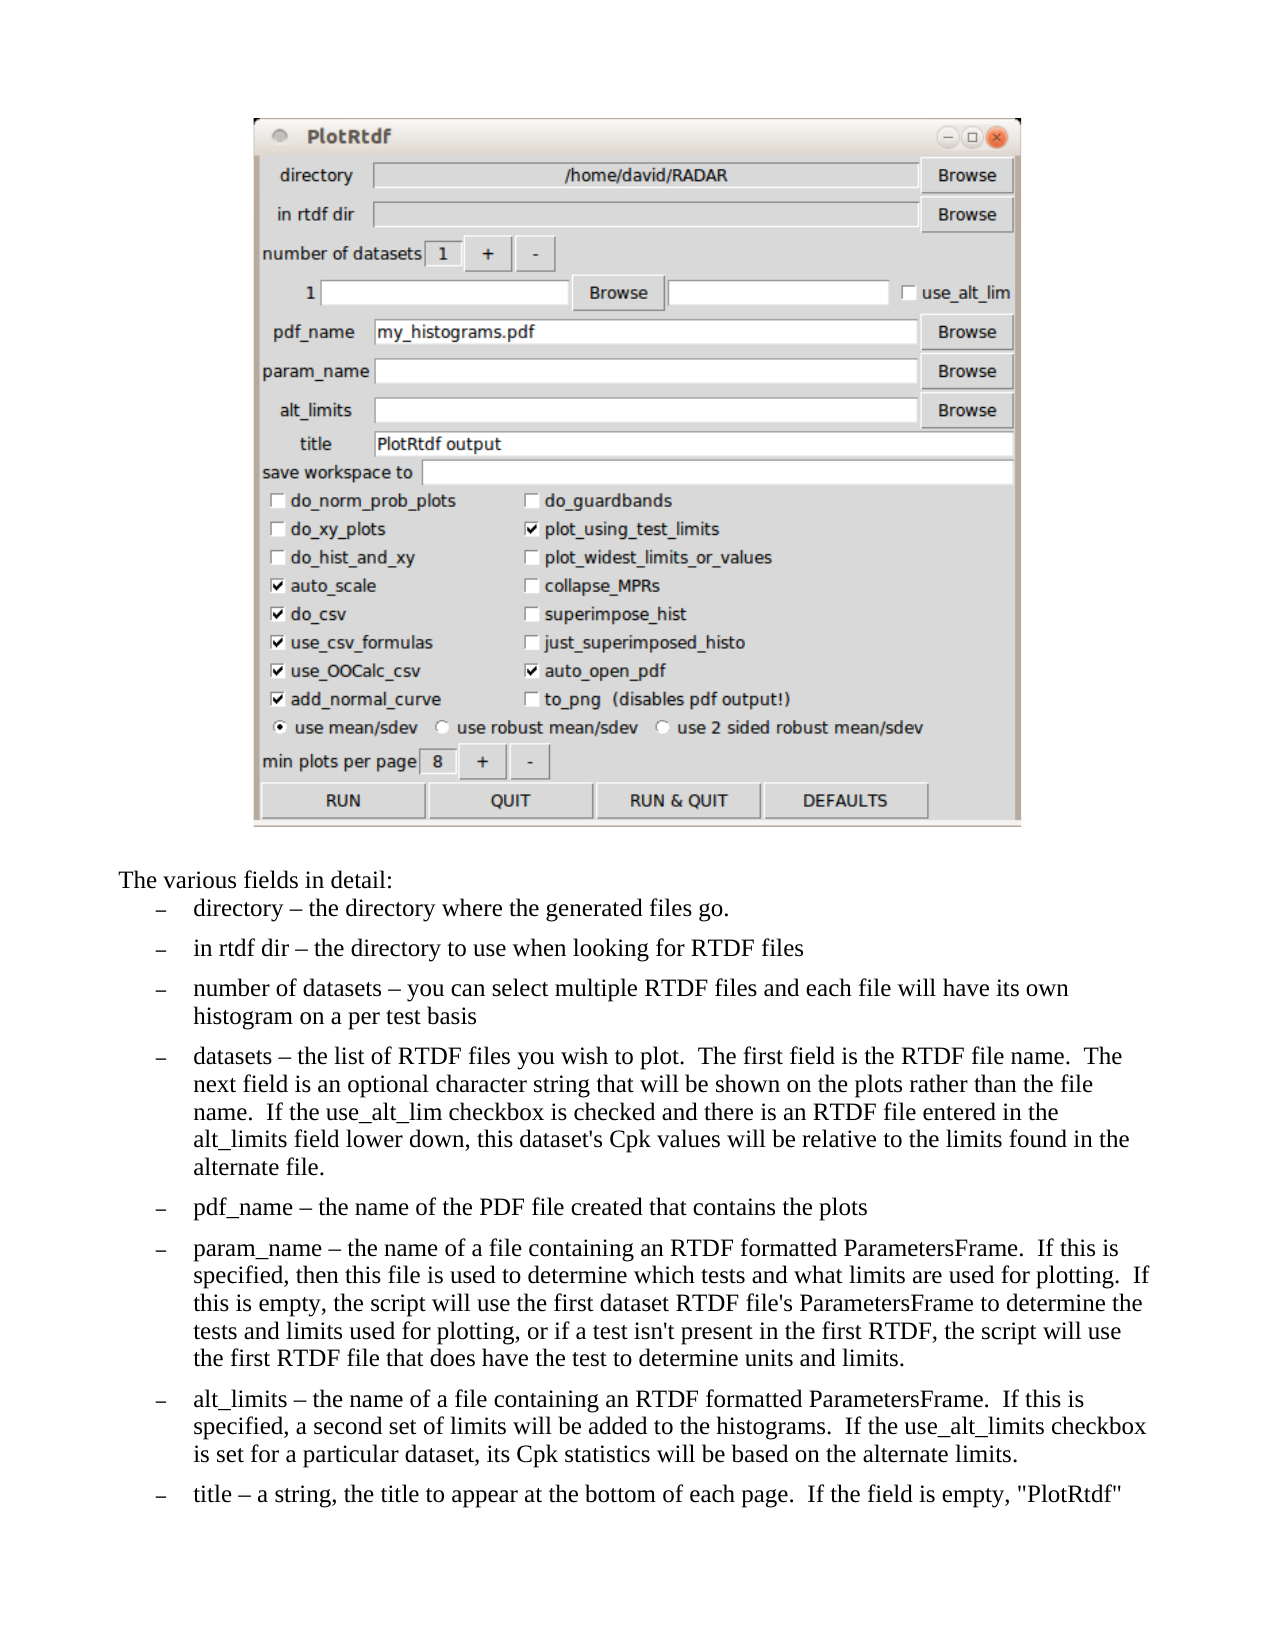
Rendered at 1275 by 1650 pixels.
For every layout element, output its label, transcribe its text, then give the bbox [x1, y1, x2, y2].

picture [253, 118, 1022, 827]
list directory – the directory where the generated files go. [156, 894, 1157, 922]
text The various fields in detail: [118, 866, 1157, 894]
list alt_limits – the name of a file containing an RTDF formatted ParametersFrame. If this is specified, a second set of limits will be added to the histograms. If the use_alt_limits checkbox is set for a particular dataset, its Cpk statistics will be based on the alternate limits. [156, 1385, 1157, 1468]
list title – a string, the title to appear at the bottom of each page. If the field is empty, "PlotRtdf" [156, 1480, 1157, 1508]
list pdf_name – the name of the PDF file created that contains the plots [156, 1193, 1157, 1221]
list datasets – the list of RTDF files you wish to plot. The first field is the RTDF file name. The next field is an optional character string that will be shown on the plots rather than the file name. If the use_alt_lim checkbox is checked and there is an RTDF file entered in the alt_limits field lower down, this dataset's Cpk values will be relative to the limits found in the alternate file. [156, 1042, 1157, 1181]
list in rtdf dir – the directory to use when looking for RTDF files [156, 934, 1157, 962]
list number of datasets – you can select multiple RTDF files and each file will have its own histogram on a per test basis [156, 974, 1157, 1030]
list param_name – the name of a file containing an RTDF formatted ParametersFrame. If this is specified, then this file is used to determine which tests and what limits are used for plotting. If this is empty, the script will use the first dataset RTDF file's ParametersFrame to determine the tests and limits used for plotting, or if a test isn't present in the first RTDF, the script will use the first RTDF file that does have the test to determine units and limits. [156, 1234, 1157, 1372]
